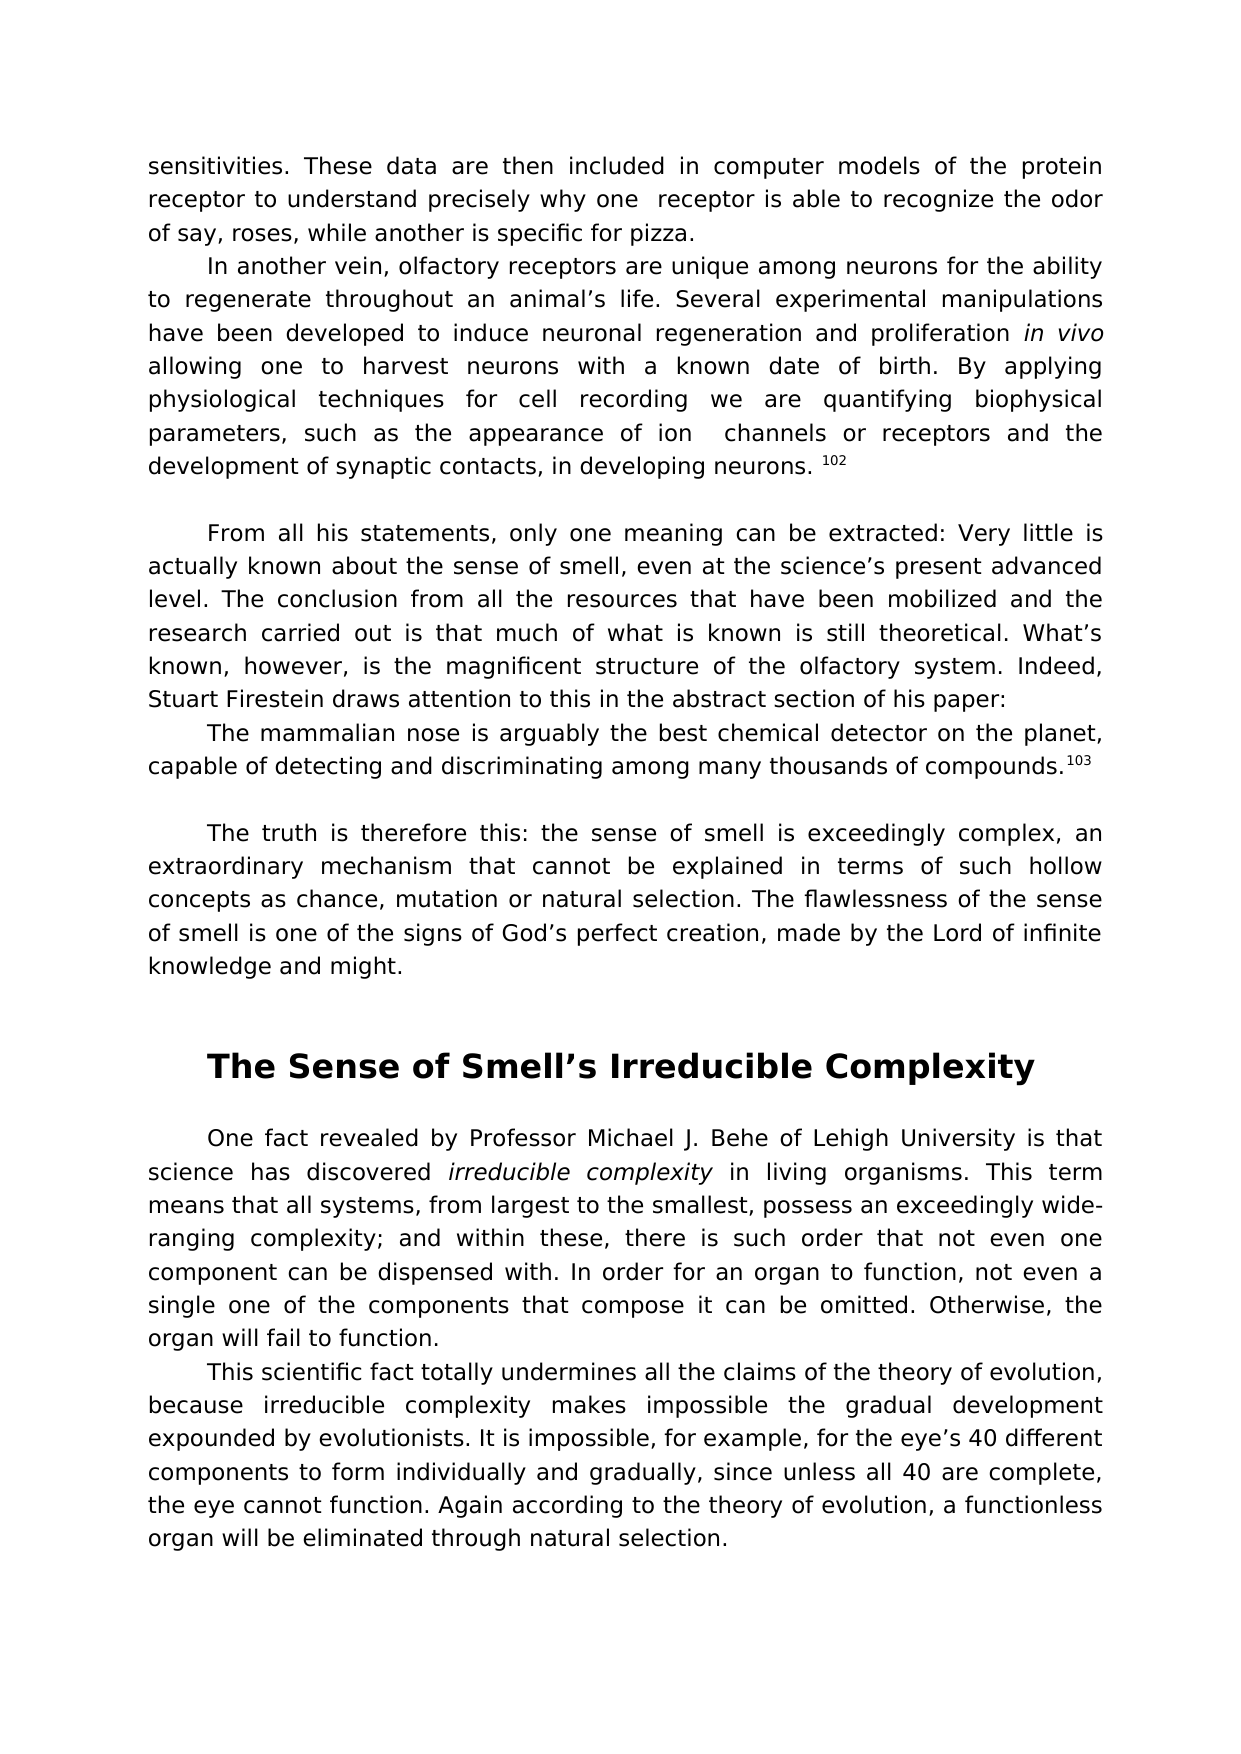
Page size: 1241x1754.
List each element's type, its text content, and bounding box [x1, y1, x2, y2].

text From all his statements, only one meaning can be extracted: Very little is actually known about the sense of smell, even at the science’s present advanced level. The conclusion from all the resources that have been mobilized and the research carried out is that much of what is known is still theoretical. What’s known, however, is the magnificent structure of the olfactory system. Indeed, Stuart Firestein draws attention to this in the abstract section of his paper: [148, 514, 1104, 714]
text In another vein, olfactory receptors are unique among neurons for the ability to regenerate throughout an animal’s life. Several experimental manipulations have been developed to induce neuronal regeneration and proliferation in vivo allowing one to harvest neurons with a known date of birth. By applying physiological techniques for cell recording we are quantifying biophysical parameters, such as the appearance of ion channels or receptors and the development of synaptic contacts, in developing neurons. [148, 248, 1104, 481]
text The mammalian nose is arguably the best chemical detector on the planet, capable of detecting and discriminating among many thousands of compounds. [148, 714, 1104, 781]
text sensitivities. These data are then included in computer models of the protein receptor to understand precisely why one receptor is able to recognize the odor of say, roses, while another is specific for pizza. [148, 148, 1104, 248]
text This scientific fact totally undermines all the claims of the theory of evolution, because irreducible complexity makes impossible the gradual development expounded by evolutionists. It is impossible, for example, for the eye’s 40 different components to form individually and gradually, since unless all 40 are complete, the eye cannot function. Again according to the theory of evolution, a functionless organ will be eliminated through natural selection. [148, 1353, 1104, 1553]
text The truth is therefore this: the sense of smell is exceedingly complex, an extraordinary mechanism that cannot be explained in terms of such hollow concepts as chance, mutation or natural selection. The flawlessness of the sense of smell is one of the signs of God’s perfect creation, made by the Lord of infinite knowledge and might. [148, 814, 1104, 981]
text One fact revealed by Professor Michael J. Behe of Lehigh University is that science has discovered irreducible complexity in living organisms. This term means that all systems, from largest to the smallest, possess an exceedingly wide-ranging complexity; and within these, there is such order that not even one component can be dispensed with. In order for an organ to function, not even a single one of the components that compose it can be omitted. Otherwise, the organ will fail to function. [148, 1120, 1104, 1353]
text The Sense of Smell’s Irreducible Complexity [148, 1048, 1104, 1087]
